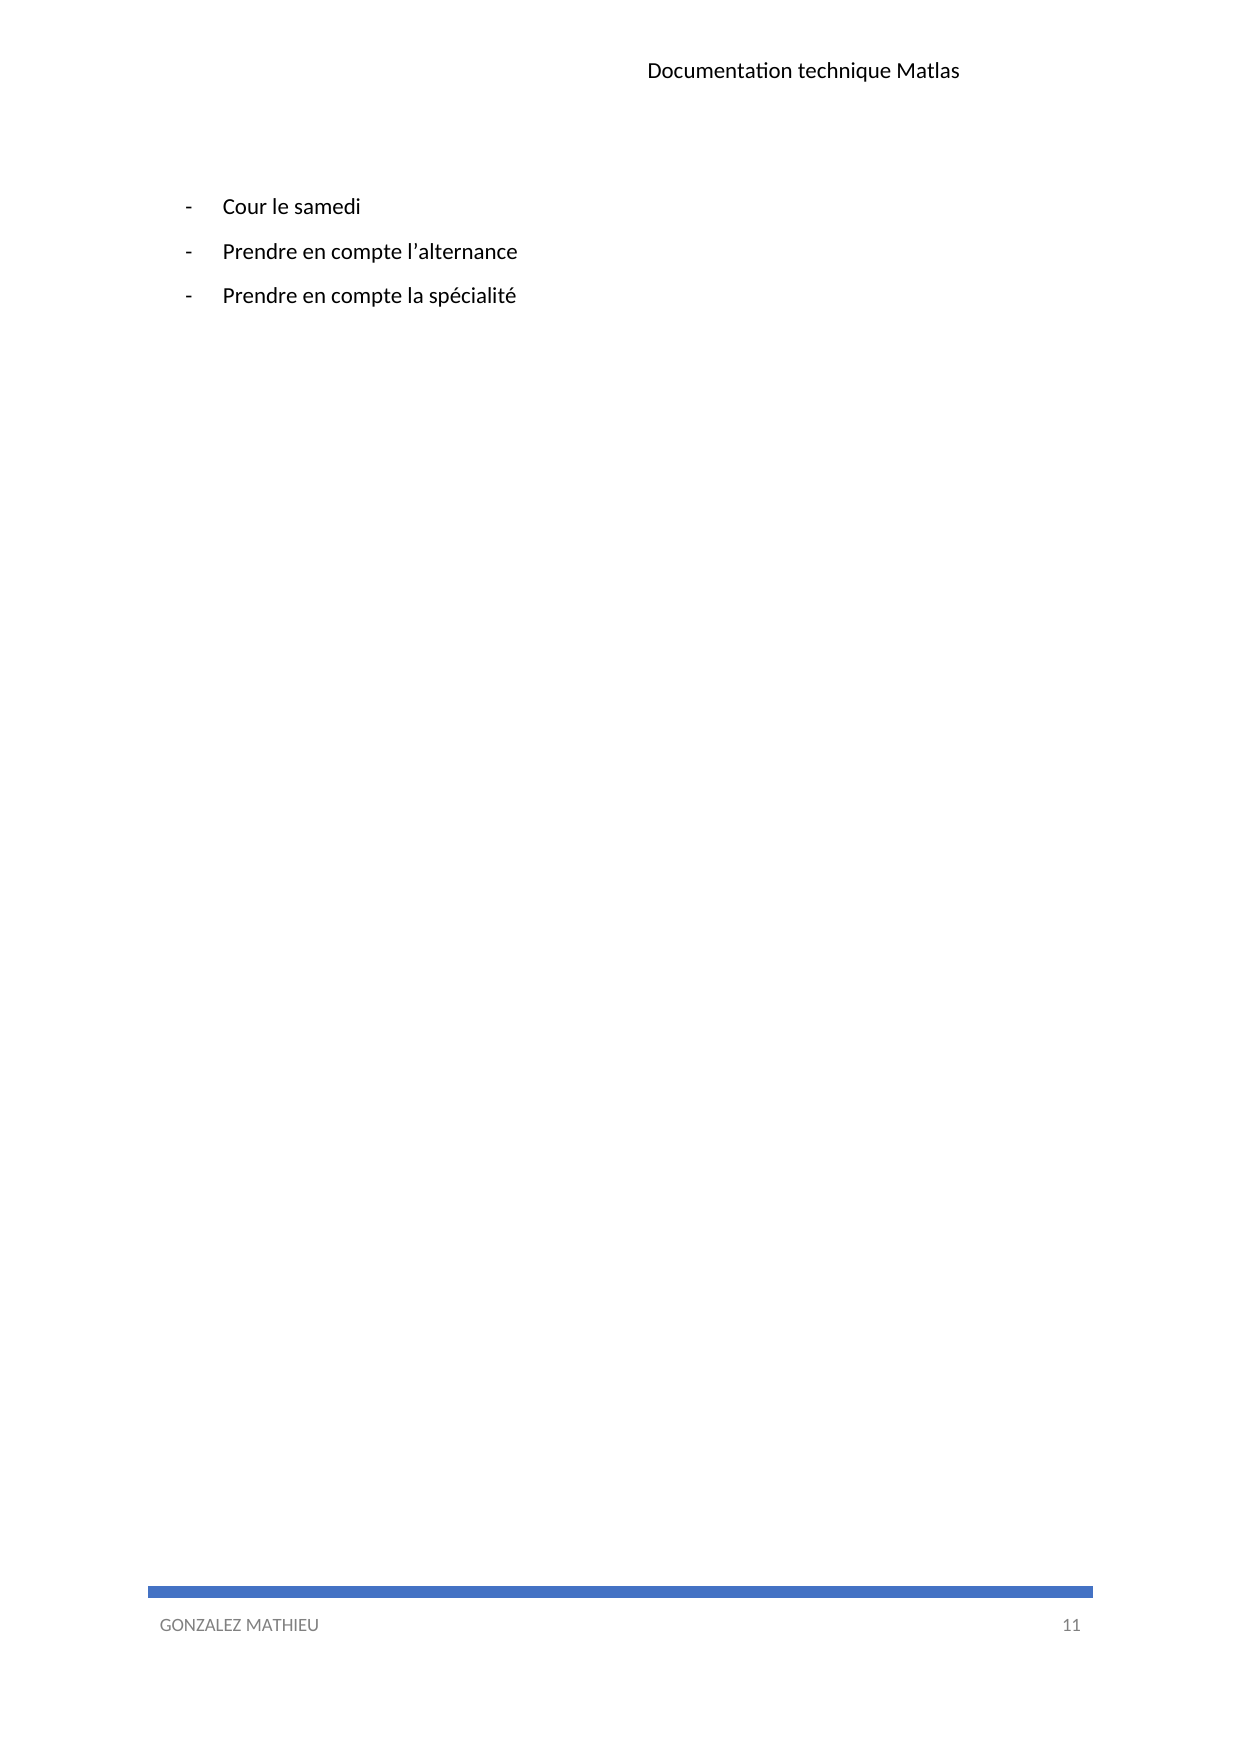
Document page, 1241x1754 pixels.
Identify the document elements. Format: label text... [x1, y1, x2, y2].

list Cour le samedi [185, 192, 1093, 220]
list Prendre en compte l’alternance [185, 237, 1093, 265]
list Prendre en compte la spécialité [185, 282, 1093, 310]
